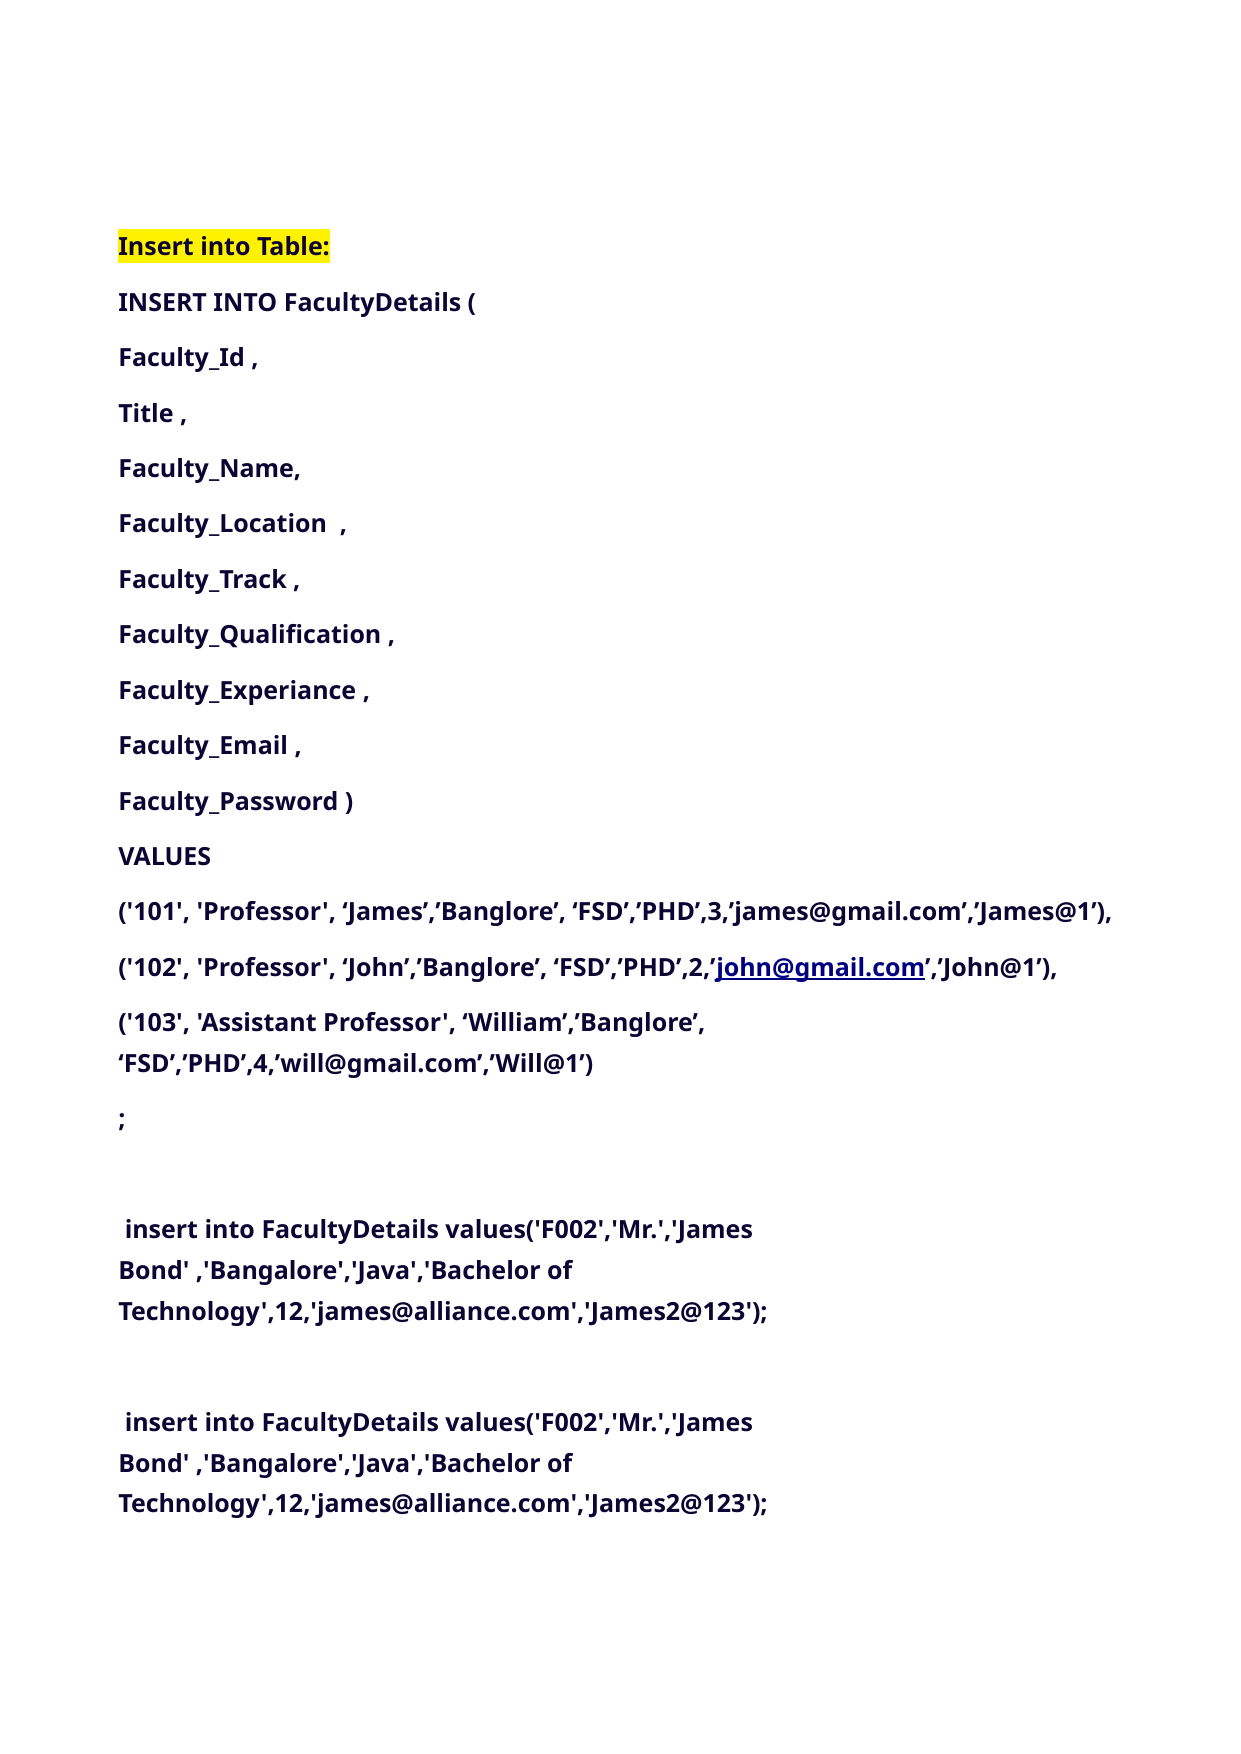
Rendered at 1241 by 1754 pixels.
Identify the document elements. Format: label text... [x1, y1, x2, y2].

text Title , [118, 395, 1122, 429]
text Faculty_Name, [118, 451, 1122, 485]
text ('101', 'Professor', ‘James’,’Banglore’, ‘FSD’,’PHD’,3,’james@gmail.com’,’James@1’), [118, 894, 1122, 928]
text insert into FacultyDetails values('F002','Mr.','James Bond' ,'Bangalore','Java','Bachelor of Technology',12,'james@alliance.com','James2@123'); [118, 1212, 1122, 1328]
text insert into FacultyDetails values('F002','Mr.','James Bond' ,'Bangalore','Java','Bachelor of Technology',12,'james@alliance.com','James2@123'); [118, 1404, 1122, 1520]
text ; [118, 1101, 1122, 1135]
text Faculty_Email , [118, 728, 1122, 762]
text Faculty_Id , [118, 340, 1122, 374]
text VALUES [118, 838, 1122, 873]
text ('103', 'Assistant Professor', ‘William’,’Banglore’, ‘FSD’,’PHD’,4,’will@gmail.com’,’Will@1’) [118, 1005, 1122, 1080]
text Faculty_Qualification , [118, 617, 1122, 651]
text Insert into Table: [118, 229, 1122, 263]
text Faculty_Location , [118, 506, 1122, 540]
text INSERT INTO FacultyDetails ( [118, 284, 1122, 318]
text Faculty_Experiance , [118, 672, 1122, 706]
text Faculty_Track , [118, 561, 1122, 596]
text ('102', 'Professor', ‘John’,’Banglore’, ‘FSD’,’PHD’,2,’john@gmail.com’,’John@1’), [118, 949, 1122, 983]
text Faculty_Password ) [118, 783, 1122, 817]
